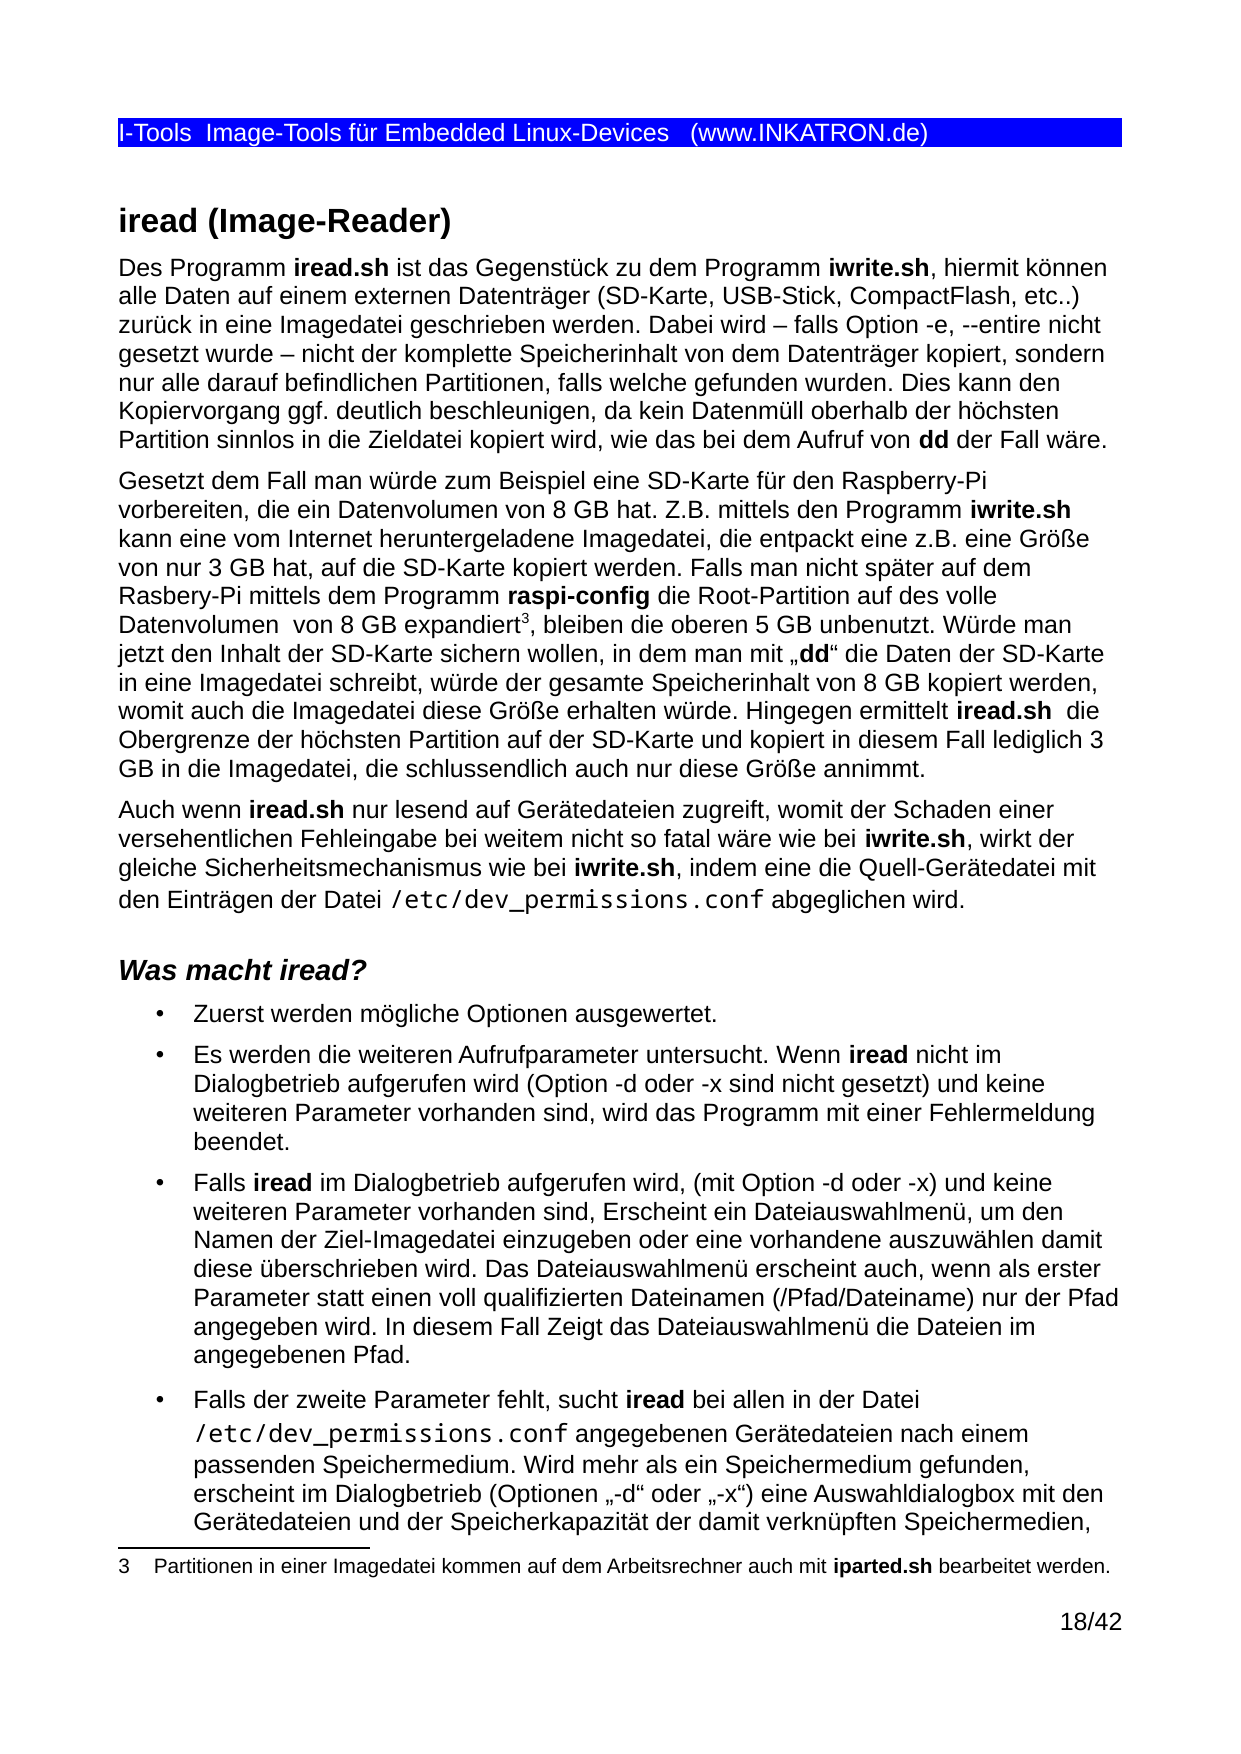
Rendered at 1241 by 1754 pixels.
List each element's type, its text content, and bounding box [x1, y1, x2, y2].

list Falls iread im Dialogbetrieb aufgerufen wird, (mit Option -d oder -x) und keine weiteren Parameter vorhanden sind, Erscheint ein Dateiauswahlmenü, um den Namen der Ziel-Imagedatei einzugeben oder eine vorhandene auszuwählen damit diese überschrieben wird. Das Dateiauswahlmenü erscheint auch, wenn als erster Parameter statt einen voll qualifizierten Dateinamen (/Pfad/Dateiname) nur der Pfad angegeben wird. In diesem Fall Zeigt das Dateiauswahlmenü die Dateien im angegebenen Pfad. [156, 1168, 1122, 1369]
text Gesetzt dem Fall man würde zum Beispiel eine SD-Karte für den Raspberry-Pi vorbereiten, die ein Datenvolumen von 8 GB hat. Z.B. mittels den Programm iwrite.sh kann eine vom Internet heruntergeladene Imagedatei, die entpackt eine z.B. eine Größe von nur 3 GB hat, auf die SD-Karte kopiert werden. Falls man nicht später auf dem Rasbery-Pi mittels dem Programm raspi-config die Root-Partition auf des volle Datenvolumen von 8 GB expandiert, bleiben die oberen 5 GB unbenutzt. Würde man jetzt den Inhalt der SD-Karte sichern wollen, in dem man mit „dd“ die Daten der SD-Karte in eine Imagedatei schreibt, würde der gesamte Speicherinhalt von 8 GB kopiert werden, womit auch die Imagedatei diese Größe erhalten würde. Hingegen ermittelt iread.sh die Obergrenze der höchsten Partition auf der SD-Karte und kopiert in diesem Fall lediglich 3 GB in die Imagedatei, die schlussendlich auch nur diese Größe annimmt. [118, 466, 1122, 782]
list Zuerst werden mögliche Optionen ausgewertet. [156, 999, 1122, 1028]
text Partitionen in einer Imagedatei kommen auf dem Arbeitsrechner auch mit iparted.sh bearbeitet werden. [118, 1554, 1122, 1578]
list Falls der zweite Parameter fehlt, sucht iread bei allen in der Datei /etc/dev_permissions.conf angegebenen Gerätedateien nach einem passenden Speichermedium. Wird mehr als ein Speichermedium gefunden, erscheint im Dialogbetrieb (Optionen „-d“ oder „-x“) eine Auswahldialogbox mit den Gerätedateien und der Speicherkapazität der damit verknüpften Speichermedien, [156, 1382, 1122, 1536]
subtitle Was macht iread? [118, 953, 1122, 986]
text Des Programm iread.sh ist das Gegenstück zu dem Programm iwrite.sh, hiermit können alle Daten auf einem externen Datenträger (SD-Karte, USB-Stick, CompactFlash, etc..) zurück in eine Imagedatei geschrieben werden. Dabei wird – falls Option -e, --entire nicht gesetzt wurde – nicht der komplette Speicherinhalt von dem Datenträger kopiert, sondern nur alle darauf befindlichen Partitionen, falls welche gefunden wurden. Dies kann den Kopiervorgang ggf. deutlich beschleunigen, da kein Datenmüll oberhalb der höchsten Partition sinnlos in die Zieldatei kopiert wird, wie das bei dem Aufruf von dd der Fall wäre. [118, 252, 1122, 454]
text Auch wenn iread.sh nur lesend auf Gerätedateien zugreift, womit der Schaden einer versehentlichen Fehleingabe bei weitem nicht so fatal wäre wie bei iwrite.sh, wirkt der gleiche Sicherheitsmechanismus wie bei iwrite.sh, indem eine die Quell-Gerätedatei mit den Einträgen der Datei /etc/dev_permissions.conf abgeglichen wird. [118, 795, 1122, 915]
subtitle iread (Image-Reader) [118, 201, 1122, 240]
list Es werden die weiteren Aufrufparameter untersucht. Wenn iread nicht im Dialogbetrieb aufgerufen wird (Option -d oder -x sind nicht gesetzt) und keine weiteren Parameter vorhanden sind, wird das Programm mit einer Fehlermeldung beendet. [156, 1040, 1122, 1155]
